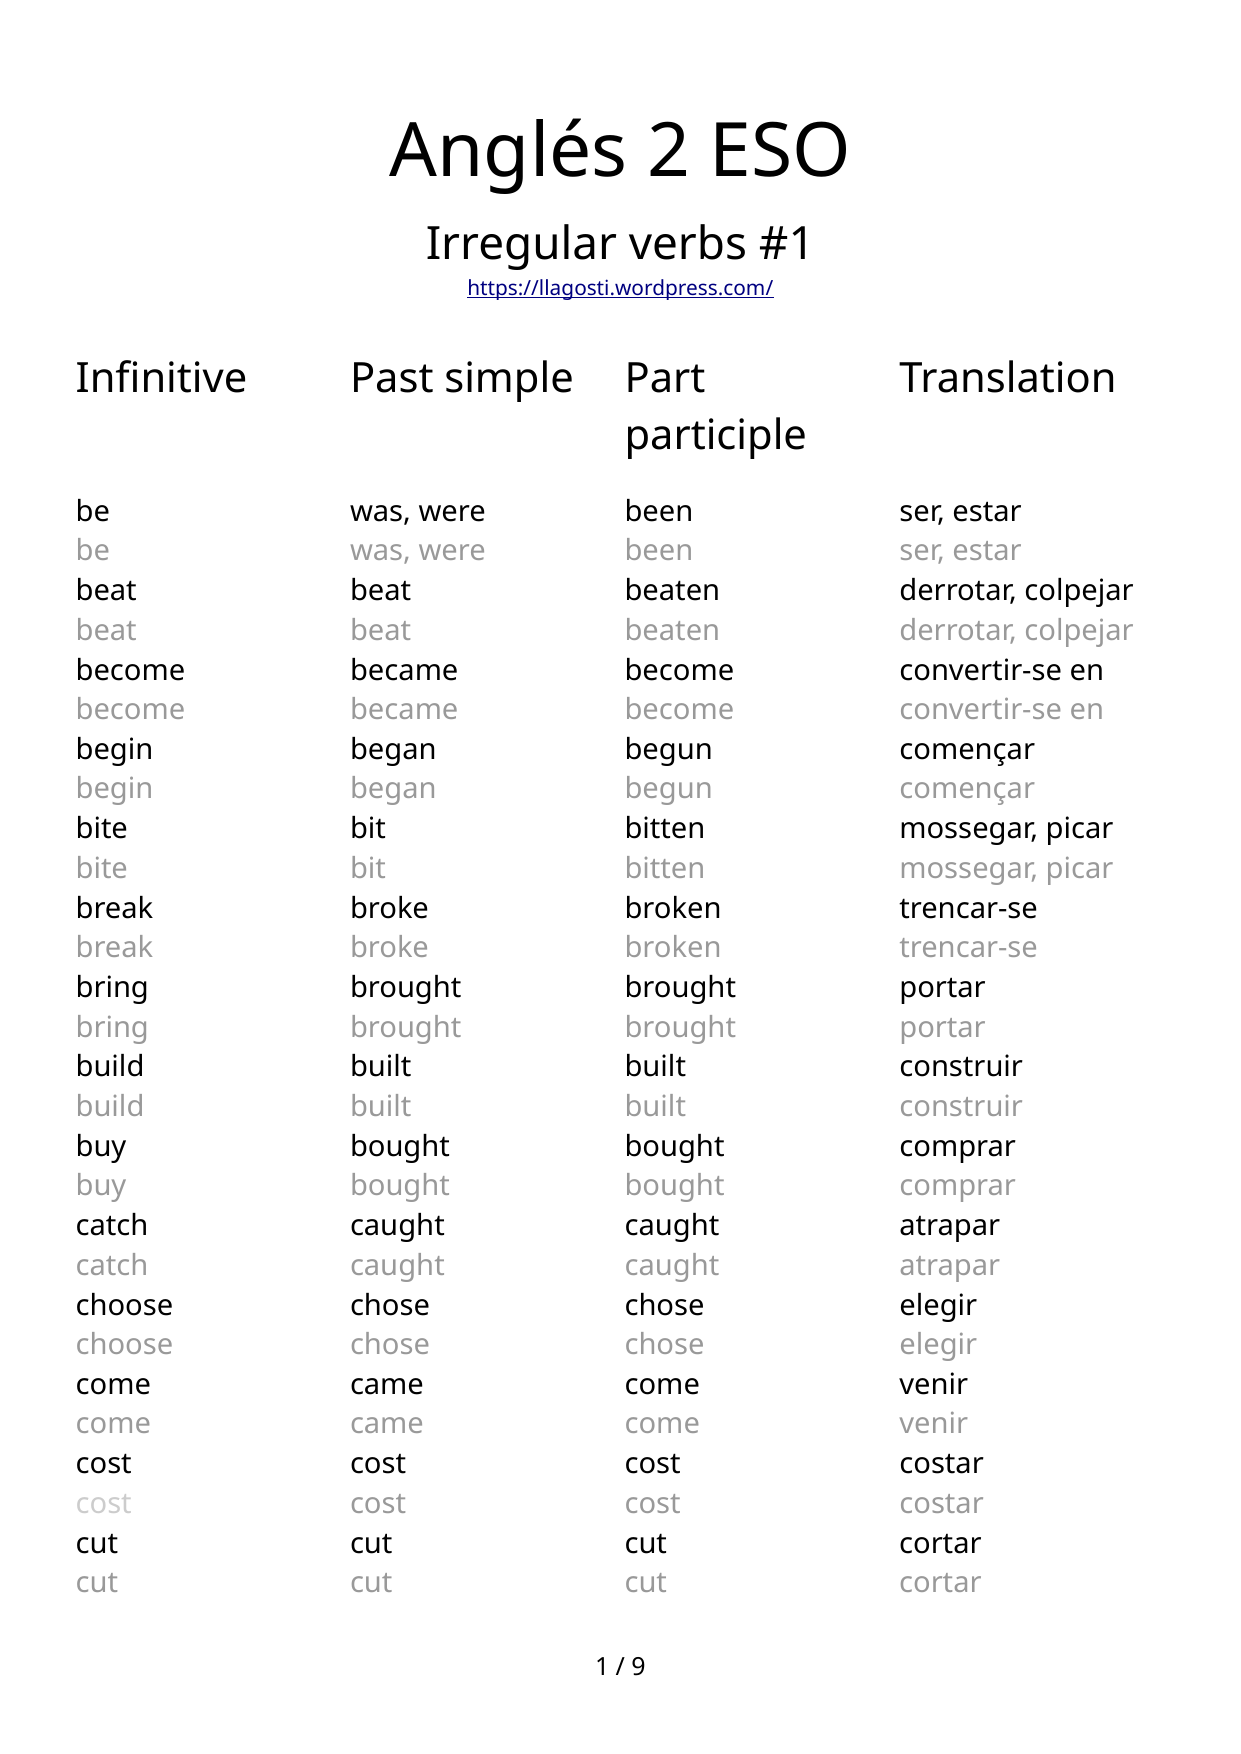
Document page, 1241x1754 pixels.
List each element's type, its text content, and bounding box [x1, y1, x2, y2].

table_cell beaten [620, 609, 894, 649]
table_header beat [71, 569, 345, 609]
table_header come [620, 1363, 894, 1403]
table_header trencar-se [895, 887, 1169, 927]
table_header cost [71, 1482, 345, 1522]
table_header bring [71, 966, 345, 1006]
table_header cost [620, 1443, 894, 1482]
table_header mossegar, picar [895, 808, 1169, 847]
table_cell beat [71, 609, 345, 649]
table_header been [620, 490, 894, 530]
table_cell derrotar, colpejar [895, 609, 1169, 649]
table_header cut [345, 1522, 620, 1562]
table_header begun [620, 728, 894, 768]
table_header chose [620, 1284, 894, 1323]
table_header cortar [894, 1562, 1169, 1601]
table_cell come [71, 1403, 345, 1442]
text https://llagosti.wordpress.com/ [71, 273, 1169, 301]
table_header be [71, 490, 345, 530]
table_header broken [620, 887, 894, 927]
table_header cortar [894, 1522, 1169, 1562]
table_header construir [895, 1046, 1169, 1085]
table_header buy [71, 1165, 345, 1204]
table_cell brought [345, 1006, 620, 1046]
table_header elegir [895, 1324, 1169, 1363]
table_header bought [345, 1165, 620, 1204]
table_header cut [620, 1562, 894, 1601]
table_header cut [345, 1562, 620, 1601]
table_header built [620, 1046, 894, 1085]
table_cell bitten [620, 847, 894, 887]
table_header was, were [345, 490, 620, 530]
table_header bought [345, 1125, 620, 1165]
subtitle Anglés 2 ESO [71, 96, 1169, 198]
table_header comprar [895, 1165, 1169, 1204]
table_cell portar [895, 1006, 1169, 1046]
table_header chose [345, 1284, 620, 1323]
table_header Part participle [620, 348, 894, 461]
table_header Translation [895, 348, 1169, 461]
table_cell break [71, 927, 345, 966]
table_cell came [345, 1403, 620, 1442]
table_cell bite [71, 847, 345, 887]
table_header cost [345, 1482, 620, 1522]
table_header bite [71, 808, 345, 847]
table_header become [71, 649, 345, 688]
table_header broke [345, 887, 620, 927]
table_header cost [345, 1443, 620, 1482]
table_cell be [71, 530, 345, 569]
table_header costar [895, 1443, 1169, 1482]
table_header atrapar [895, 1204, 1169, 1244]
text Irregular verbs #1 [71, 211, 1169, 273]
table_header comprar [895, 1125, 1169, 1165]
table_header Infinitive [71, 348, 345, 461]
table_header build [71, 1046, 345, 1085]
table_header built [345, 1085, 620, 1125]
table_cell mossegar, picar [895, 847, 1169, 887]
table_header construir [895, 1085, 1169, 1125]
table_header cut [620, 1522, 894, 1562]
table_cell trencar-se [895, 927, 1169, 966]
table_cell become [71, 689, 345, 728]
table_header chose [345, 1324, 620, 1363]
table_header began [345, 728, 620, 768]
table_header come [71, 1363, 345, 1403]
table_header ser, estar [895, 490, 1169, 530]
table_header atrapar [895, 1244, 1169, 1284]
table_header choose [71, 1324, 345, 1363]
table_header brought [620, 966, 894, 1006]
table_header buy [71, 1125, 345, 1165]
table_header build [71, 1085, 345, 1125]
table_header convertir-se en [895, 649, 1169, 688]
table_header built [620, 1085, 894, 1125]
table_header caught [345, 1204, 620, 1244]
table_header començar [895, 728, 1169, 768]
table_header cost [620, 1482, 894, 1522]
table_header caught [620, 1244, 894, 1284]
table_cell convertir-se en [895, 689, 1169, 728]
table_header caught [345, 1244, 620, 1284]
table_header bitten [620, 808, 894, 847]
table_header catch [71, 1204, 345, 1244]
table_header bit [345, 808, 620, 847]
table_cell come [620, 1403, 894, 1442]
table_header chose [620, 1324, 894, 1363]
table_header cut [71, 1522, 345, 1562]
table_cell broke [345, 927, 620, 966]
table_cell become [620, 689, 894, 728]
table_header choose [71, 1284, 345, 1323]
table_header beat [345, 569, 620, 609]
table_header came [345, 1363, 620, 1403]
table_header portar [895, 966, 1169, 1006]
table_header become [620, 649, 894, 688]
table_header venir [895, 1363, 1169, 1403]
table_header Past simple [345, 348, 620, 461]
table_cell begin [71, 768, 345, 807]
table_header caught [620, 1204, 894, 1244]
table_header begin [71, 728, 345, 768]
table_cell bit [345, 847, 620, 887]
table_header cut [71, 1562, 345, 1601]
table_header built [345, 1046, 620, 1085]
table_header brought [345, 966, 620, 1006]
table_header cost [71, 1443, 345, 1482]
table_cell broken [620, 927, 894, 966]
table_header catch [71, 1244, 345, 1284]
table_header bought [620, 1125, 894, 1165]
table_cell begun [620, 768, 894, 807]
table_cell començar [895, 768, 1169, 807]
table_cell was, were [345, 530, 620, 569]
table_cell began [345, 768, 620, 807]
table_cell bring [71, 1006, 345, 1046]
table_header costar [895, 1482, 1169, 1522]
table_header break [71, 887, 345, 927]
table_cell ser, estar [895, 530, 1169, 569]
table_cell venir [895, 1403, 1169, 1442]
table_cell brought [620, 1006, 894, 1046]
table_cell beat [345, 609, 620, 649]
table_header beaten [620, 569, 894, 609]
table_header derrotar, colpejar [895, 569, 1169, 609]
table_header bought [620, 1165, 894, 1204]
table_header elegir [895, 1284, 1169, 1323]
table_cell been [620, 530, 894, 569]
table_header became [345, 649, 620, 688]
table_cell became [345, 689, 620, 728]
